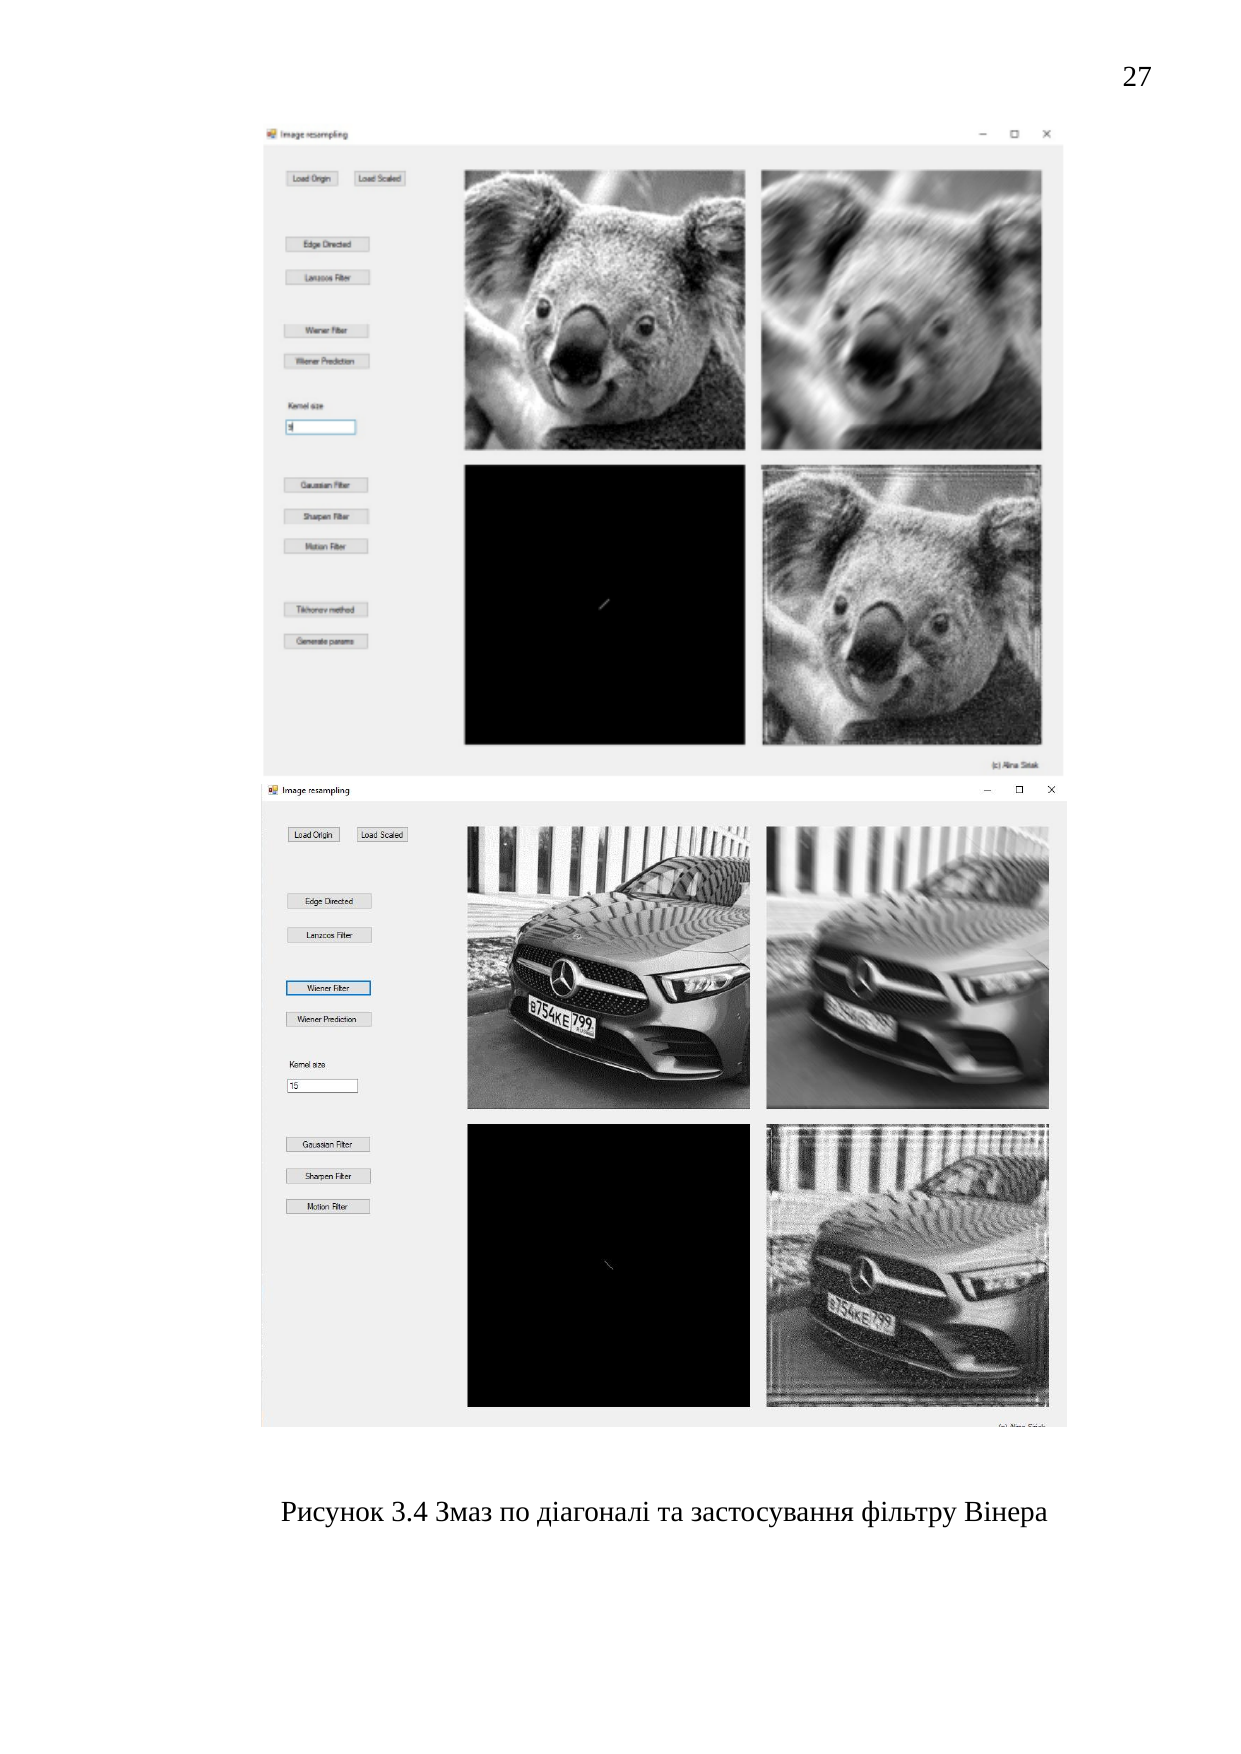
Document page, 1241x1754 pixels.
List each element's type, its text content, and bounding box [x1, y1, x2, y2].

text Рисунок 3.4 Змаз по діагоналі та застосування фільтру Вінера [177, 1494, 1152, 1527]
picture [259, 118, 1067, 1427]
